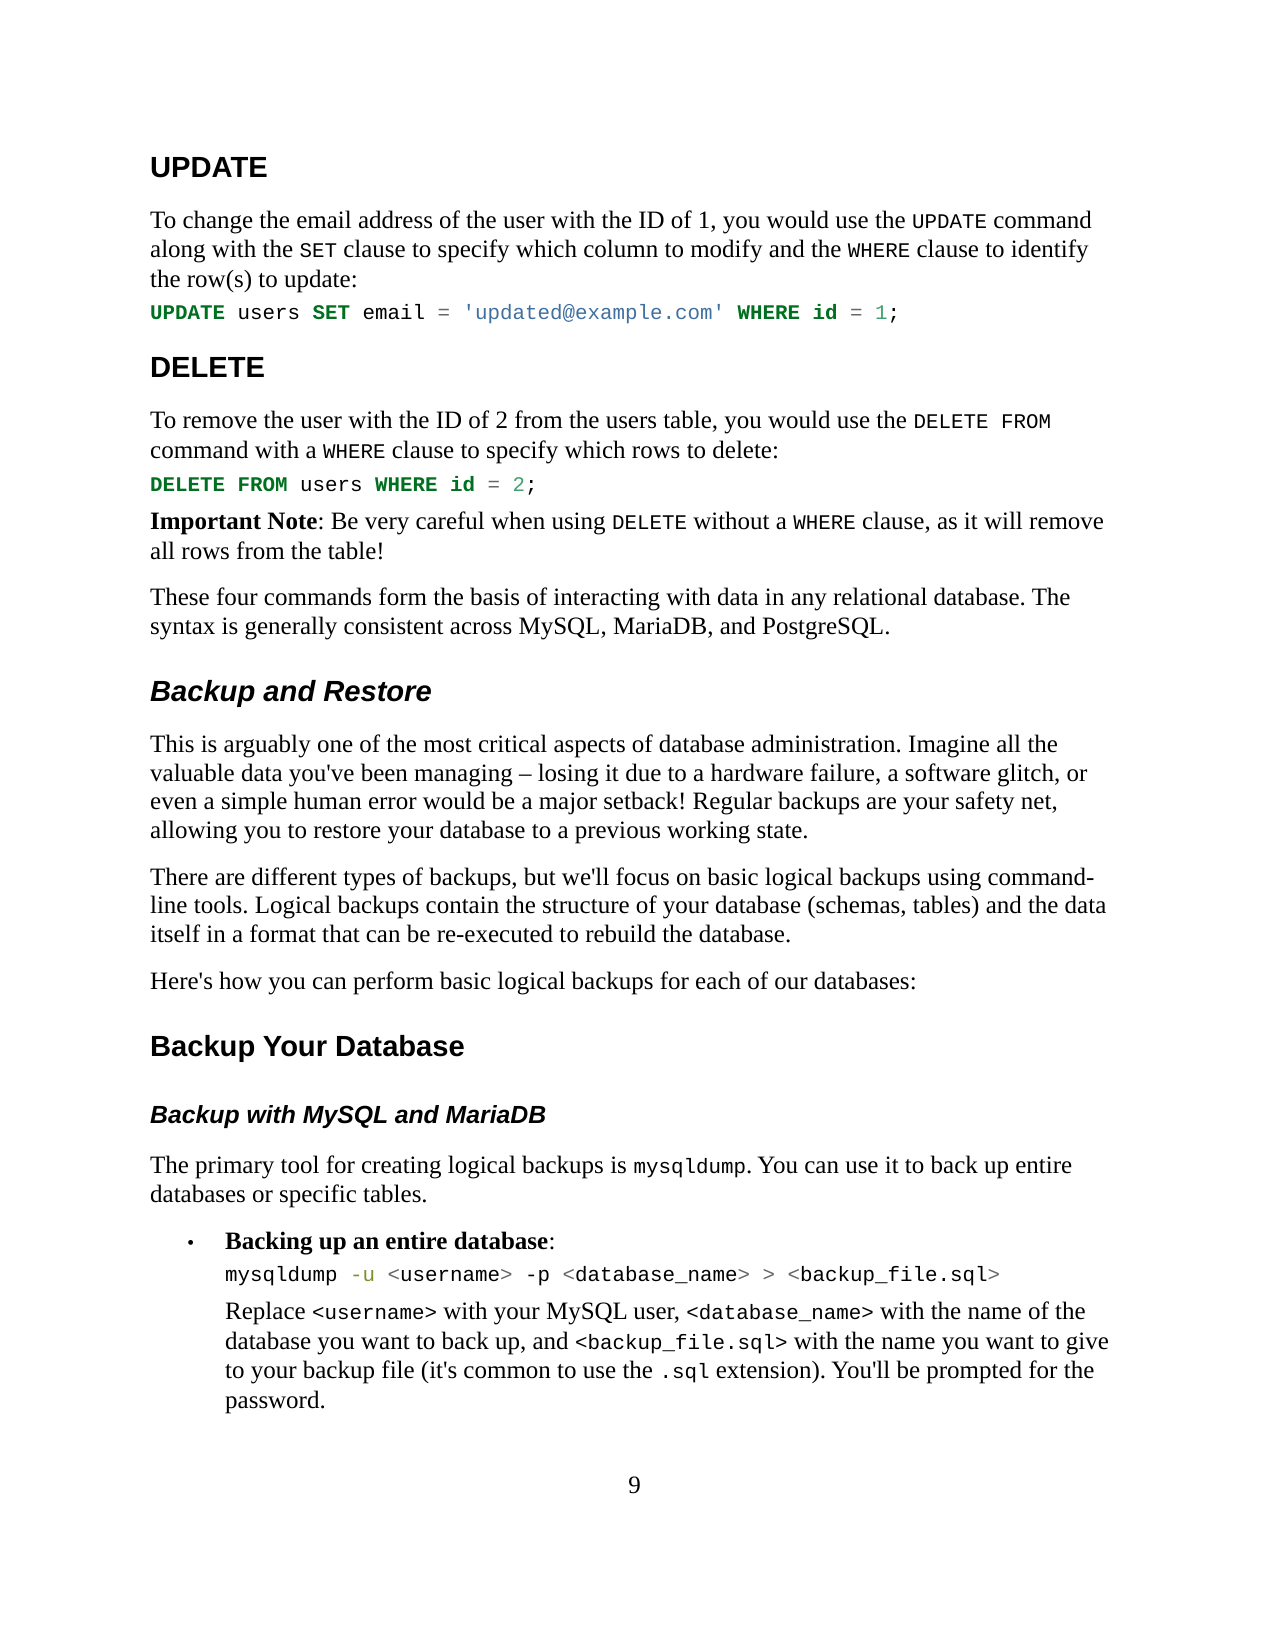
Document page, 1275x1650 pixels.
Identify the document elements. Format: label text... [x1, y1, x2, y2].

text This is arguably one of the most critical aspects of database administration. Imagine all the valuable data you've been managing – losing it due to a hardware failure, a software glitch, or even a simple human error would be a major setback! Regular backups are your safety net, allowing you to restore your database to a previous working state. [150, 729, 1125, 844]
subtitle Backup with MySQL and MariaDB [150, 1100, 1125, 1128]
text Important Note: Be very careful when using DELETE without a WHERE clause, as it will remove all rows from the table! [150, 506, 1125, 564]
text There are different types of backups, but we'll focus on basic logical backups using command-line tools. Logical backups contain the structure of your database (schemas, tables) and the data itself in a format that can be re-executed to rebuild the database. [150, 862, 1125, 948]
subtitle Backup Your Database [150, 1029, 1125, 1062]
text The primary tool for creating logical backups is mysqldump. You can use it to back up entire databases or specific tables. [150, 1150, 1125, 1208]
text UPDATE users SET email = 'updated@example.com' WHERE id = 1; [150, 302, 1125, 326]
text DELETE FROM users WHERE id = 2; [150, 474, 1125, 497]
text To remove the user with the ID of 2 from the users table, you would use the DELETE FROM command with a WHERE clause to specify which rows to delete: [150, 406, 1125, 465]
text Here's how you can perform basic logical backups for each of our databases: [150, 966, 1125, 995]
subtitle UPDATE [150, 150, 1125, 183]
subtitle DELETE [150, 351, 1125, 384]
list Backing up an entire database: [187, 1226, 1125, 1255]
text To change the email address of the user with the ID of 1, you would use the UPDATE command along with the SET clause to specify which column to modify and the WHERE clause to identify the row(s) to update: [150, 205, 1125, 293]
list Replace <username> with your MySQL user, <database_name> with the name of the database you want to back up, and <backup_file.sql> with the name you want to give to your backup file (it's common to use the .sql extension). You'll be prompted for the password. [187, 1296, 1125, 1414]
list mysqldump -u <username> -p <database_name> > <backup_file.sql> [187, 1264, 1125, 1287]
text These four commands form the basis of interacting with data in any relational database. The syntax is generally consistent across MySQL, MariaDB, and PostgreSQL. [150, 582, 1125, 640]
subtitle Backup and Restore [150, 674, 1125, 707]
